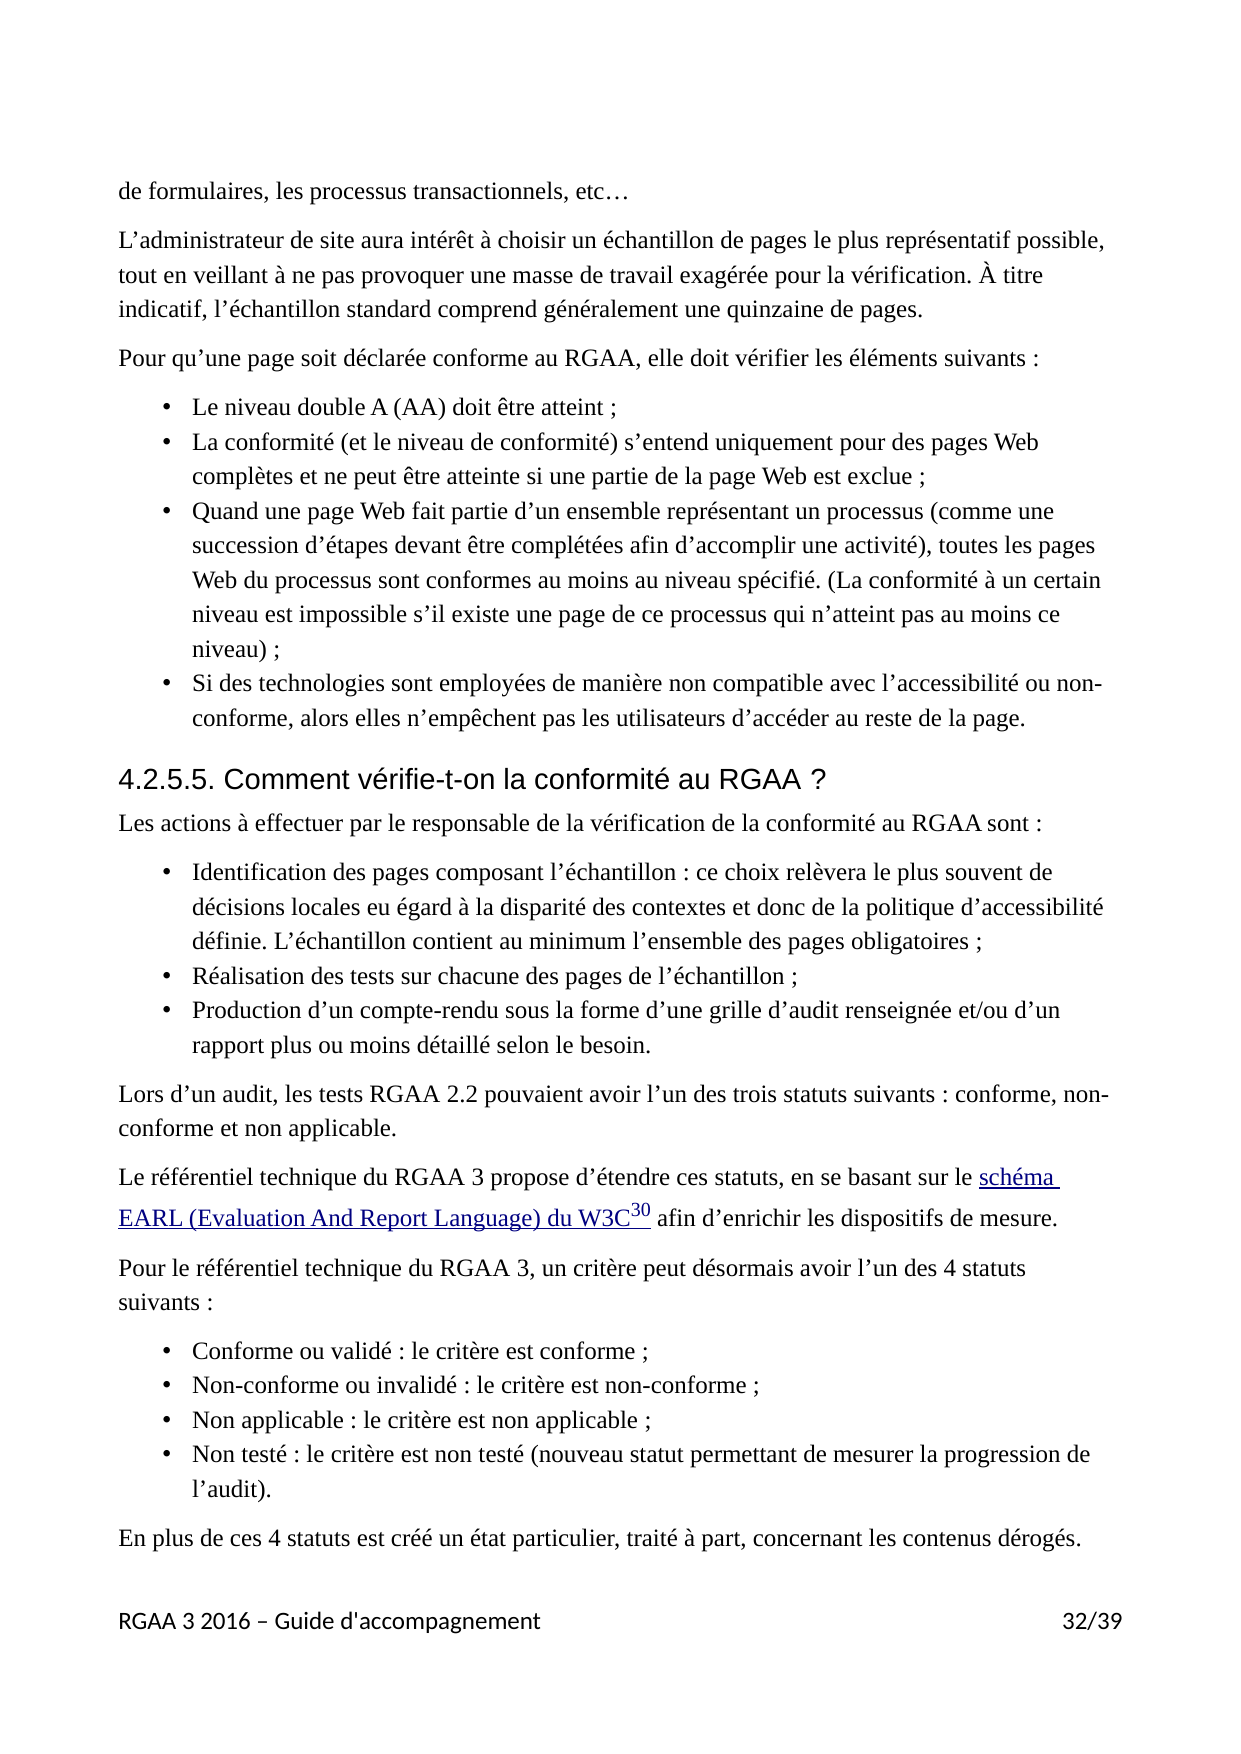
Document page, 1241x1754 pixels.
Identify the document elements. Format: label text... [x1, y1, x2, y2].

text L’administrateur de site aura intérêt à choisir un échantillon de pages le plus représentatif possible, tout en veillant à ne pas provoquer une masse de travail exagérée pour la vérification. À titre indicatif, l’échantillon standard comprend généralement une quinzaine de pages. [118, 225, 1122, 323]
list Identification des pages composant l’échantillon : ce choix relèvera le plus souvent de décisions locales eu égard à la disparité des contextes et donc de la politique d’accessibilité définie. L’échantillon contient au minimum l’ensemble des pages obligatoires ; [162, 857, 1122, 955]
list Réalisation des tests sur chacune des pages de l’échantillon ; [162, 961, 1122, 989]
list La conformité (et le niveau de conformité) s’entend uniquement pour des pages Web complètes et ne peut être atteinte si une partie de la page Web est exclue ; [162, 427, 1122, 490]
list Production d’un compte-rendu sous la forme d’une grille d’audit renseignée et/ou d’un rapport plus ou moins détaillé selon le besoin. [162, 995, 1122, 1058]
list Non-conforme ou invalidé : le critère est non-conforme ; [162, 1371, 1122, 1399]
list Non testé : le critère est non testé (nouveau statut permettant de mesurer la progression de l’audit). [162, 1439, 1122, 1503]
list Si des technologies sont employées de manière non compatible avec l’accessibilité ou non-conforme, alors elles n’empêchent pas les utilisateurs d’accéder au reste de la page. [162, 668, 1122, 732]
list Le niveau double A (AA) doit être atteint ; [162, 392, 1122, 421]
text Pour le référentiel technique du RGAA 3, un critère peut désormais avoir l’un des 4 statuts suivants : [118, 1253, 1122, 1316]
text Pour qu’une page soit déclarée conforme au RGAA, elle doit vérifier les éléments suivants : [118, 343, 1122, 372]
list Non applicable : le critère est non applicable ; [162, 1405, 1122, 1434]
list Conforme ou validé : le critère est conforme ; [162, 1336, 1122, 1365]
text Le référentiel technique du RGAA 3 propose d’étendre ces statuts, en se basant sur le schéma EARL (Evaluation And Report Language) du W3C30 afin d’enrichir les dispositifs de mesure. [118, 1162, 1122, 1231]
text Les actions à effectuer par le responsable de la vérification de la conformité au RGAA sont : [118, 808, 1122, 837]
list Quand une page Web fait partie d’un ensemble représentant un processus (comme une succession d’étapes devant être complétées afin d’accomplir une activité), toutes les pages Web du processus sont conformes au moins au niveau spécifié. (La conformité à un certain niveau est impossible s’il existe une page de ce processus qui n’atteint pas au moins ce niveau) ; [162, 496, 1122, 663]
text Lors d’un audit, les tests RGAA 2.2 pouvaient avoir l’un des trois statuts suivants : conforme, non-conforme et non applicable. [118, 1079, 1122, 1142]
subtitle 4.2.5.5. Comment vérifie-t-on la conformité au RGAA ? [118, 762, 1122, 796]
text En plus de ces 4 statuts est créé un état particulier, traité à part, concernant les contenus dérogés. [118, 1523, 1122, 1552]
text de formulaires, les processus transactionnels, etc… [118, 176, 1122, 205]
